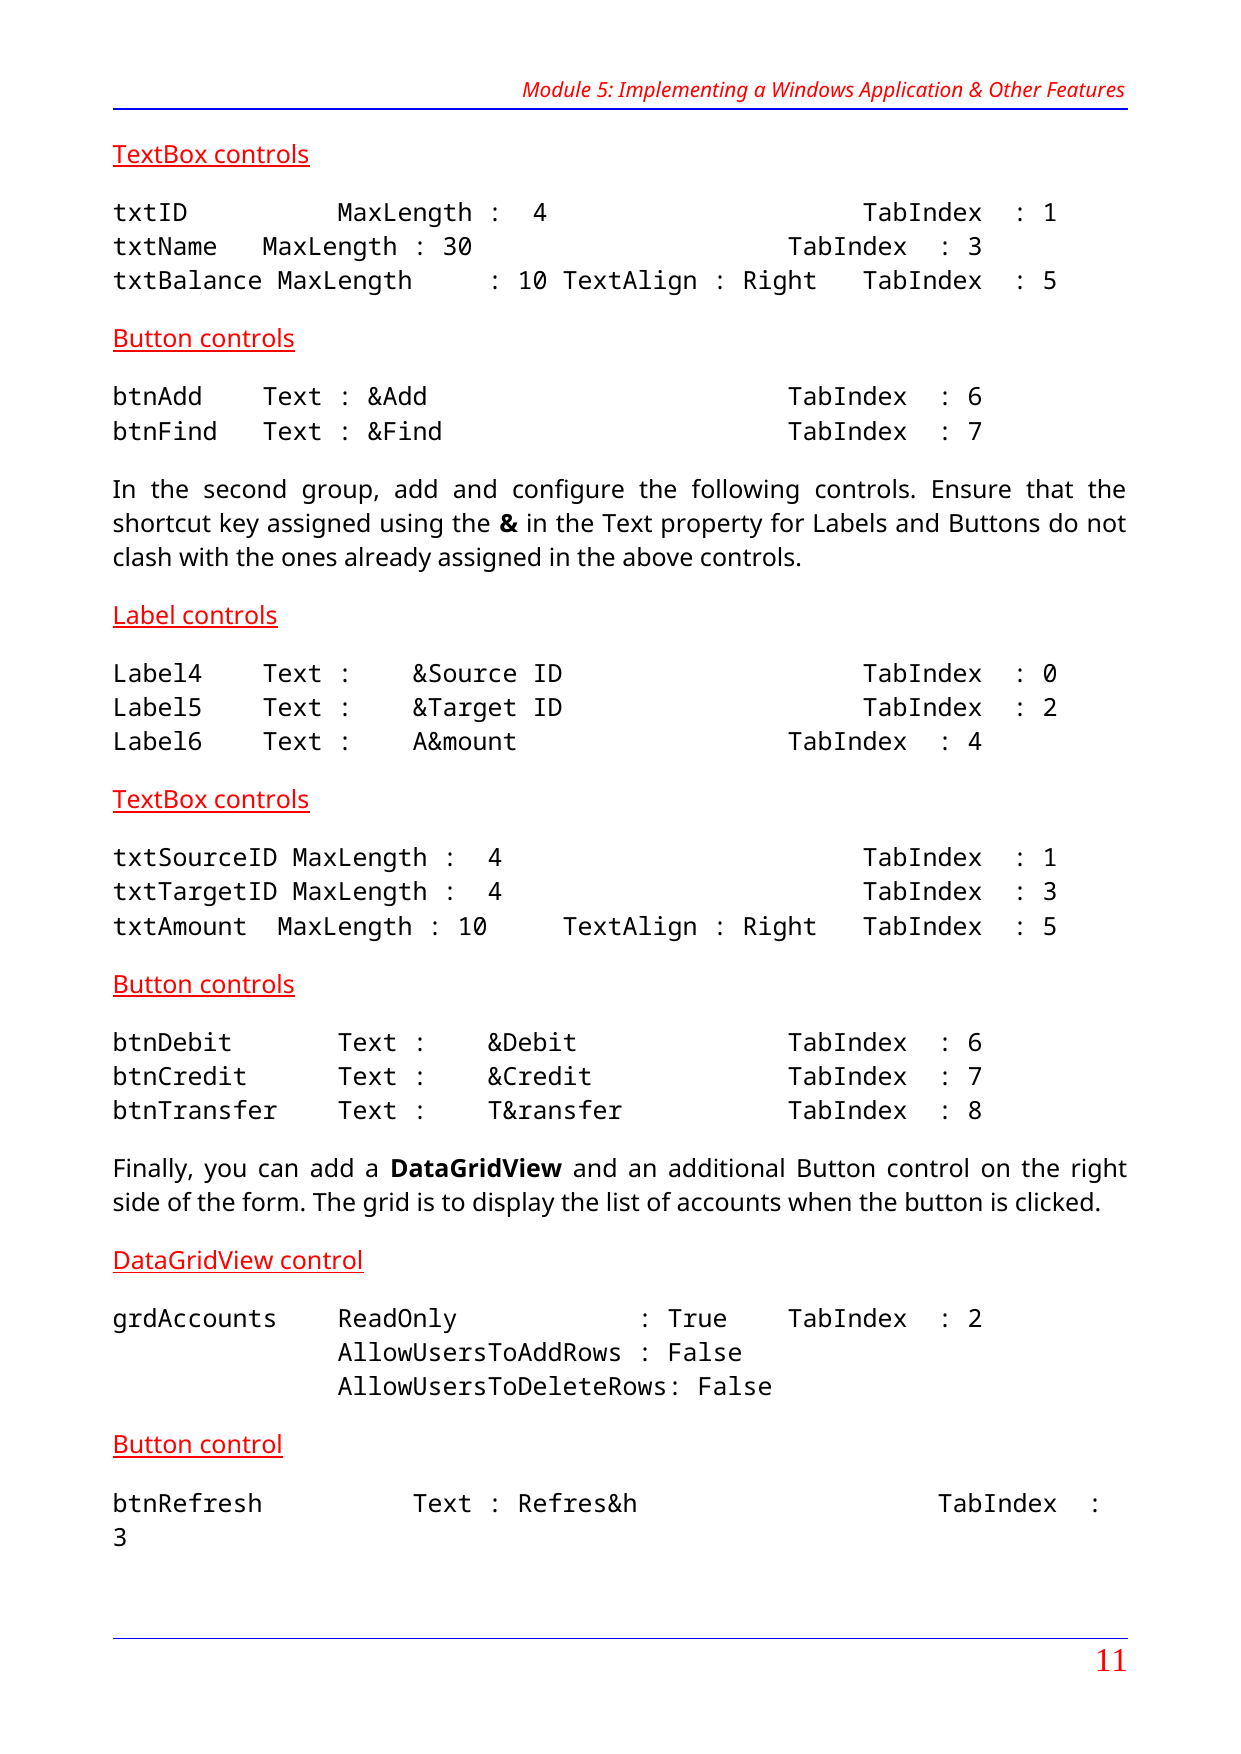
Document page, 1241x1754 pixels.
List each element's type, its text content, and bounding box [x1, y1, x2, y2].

text DataGridView control [112, 1243, 1128, 1277]
text btnFind Text : &Find TabIndex : 7 [112, 413, 1128, 447]
text btnCredit Text : &Credit TabIndex : 7 [112, 1058, 1128, 1092]
text btnDebit Text : &Debit TabIndex : 6 [112, 1024, 1128, 1058]
text btnAdd Text : &Add TabIndex : 6 [112, 379, 1128, 413]
text Button controls [112, 321, 1128, 355]
text Label4 Text : &Source ID TabIndex : 0 [112, 656, 1128, 690]
text Button control [112, 1427, 1128, 1461]
text AllowUsersToDeleteRows: False [112, 1369, 1128, 1403]
text txtAmount MaxLength : 10 TextAlign : Right TabIndex : 5 [112, 908, 1128, 942]
text TextBox controls [112, 782, 1128, 816]
text Label5 Text : &Target ID TabIndex : 2 [112, 690, 1128, 724]
text Label6 Text : A&mount TabIndex : 4 [112, 724, 1128, 758]
text grdAccounts ReadOnly : True TabIndex : 2 [112, 1301, 1128, 1335]
text Label controls [112, 597, 1128, 632]
text Button controls [112, 966, 1128, 1000]
text Finally, you can add a DataGridView and an additional Button control on the right side of the form. The grid is to display the list of accounts when the button is clicked. [112, 1151, 1128, 1219]
text txtSourceID MaxLength : 4 TabIndex : 1 [112, 840, 1128, 874]
text btnTransfer Text : T&ransfer TabIndex : 8 [112, 1092, 1128, 1127]
text In the second group, add and configure the following controls. Ensure that the shortcut key assigned using the & in the Text property for Labels and Buttons do not clash with the ones already assigned in the above controls. [112, 471, 1128, 573]
text AllowUsersToAddRows : False [112, 1335, 1128, 1369]
text txtTargetID MaxLength : 4 TabIndex : 3 [112, 874, 1128, 908]
text txtID MaxLength : 4 TabIndex : 1 [112, 195, 1128, 229]
text txtBalance MaxLength : 10 TextAlign : Right TabIndex : 5 [112, 263, 1128, 297]
text txtName MaxLength : 30 TabIndex : 3 [112, 229, 1128, 263]
text TextBox controls [112, 137, 1128, 171]
text btnRefresh Text : Refres&h TabIndex : 3 [112, 1485, 1128, 1553]
